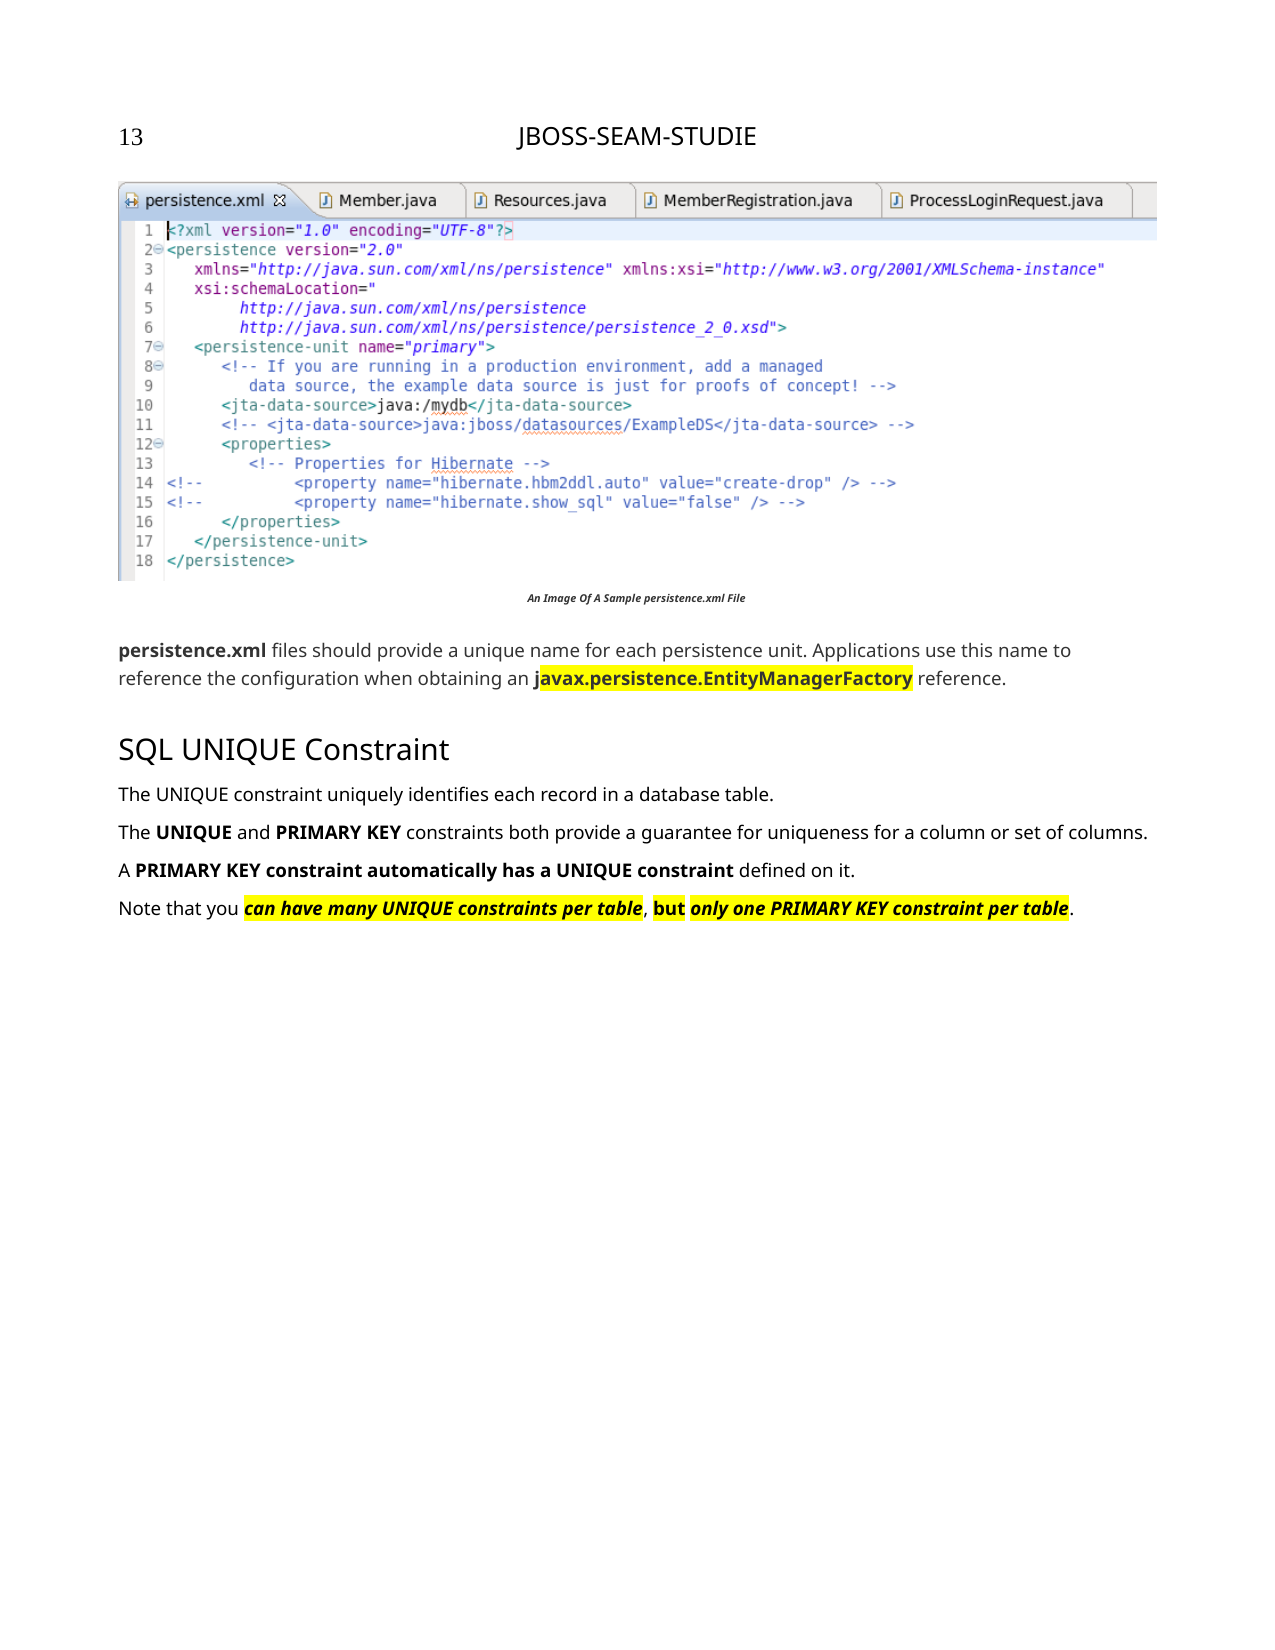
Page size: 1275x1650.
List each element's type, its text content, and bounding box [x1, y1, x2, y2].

text The UNIQUE and PRIMARY KEY constraints both provide a guarantee for uniqueness for a column or set of columns. [118, 819, 1157, 845]
picture [118, 181, 1157, 581]
text persistence.xml files should provide a unique name for each persistence unit. Applications use this name to reference the configuration when obtaining an javax.persistence.EntityManagerFactory reference. [118, 634, 1157, 691]
text The UNIQUE constraint uniquely identifies each record in a database table. [118, 781, 1157, 807]
text An Image Of A Sample persistence.xml File [118, 581, 1157, 606]
text Note that you can have many UNIQUE constraints per table, but only one PRIMARY KEY constraint per table. [118, 895, 1157, 921]
subtitle SQL UNIQUE Constraint [118, 728, 1157, 769]
text A PRIMARY KEY constraint automatically has a UNIQUE constraint defined on it. [118, 857, 1157, 883]
